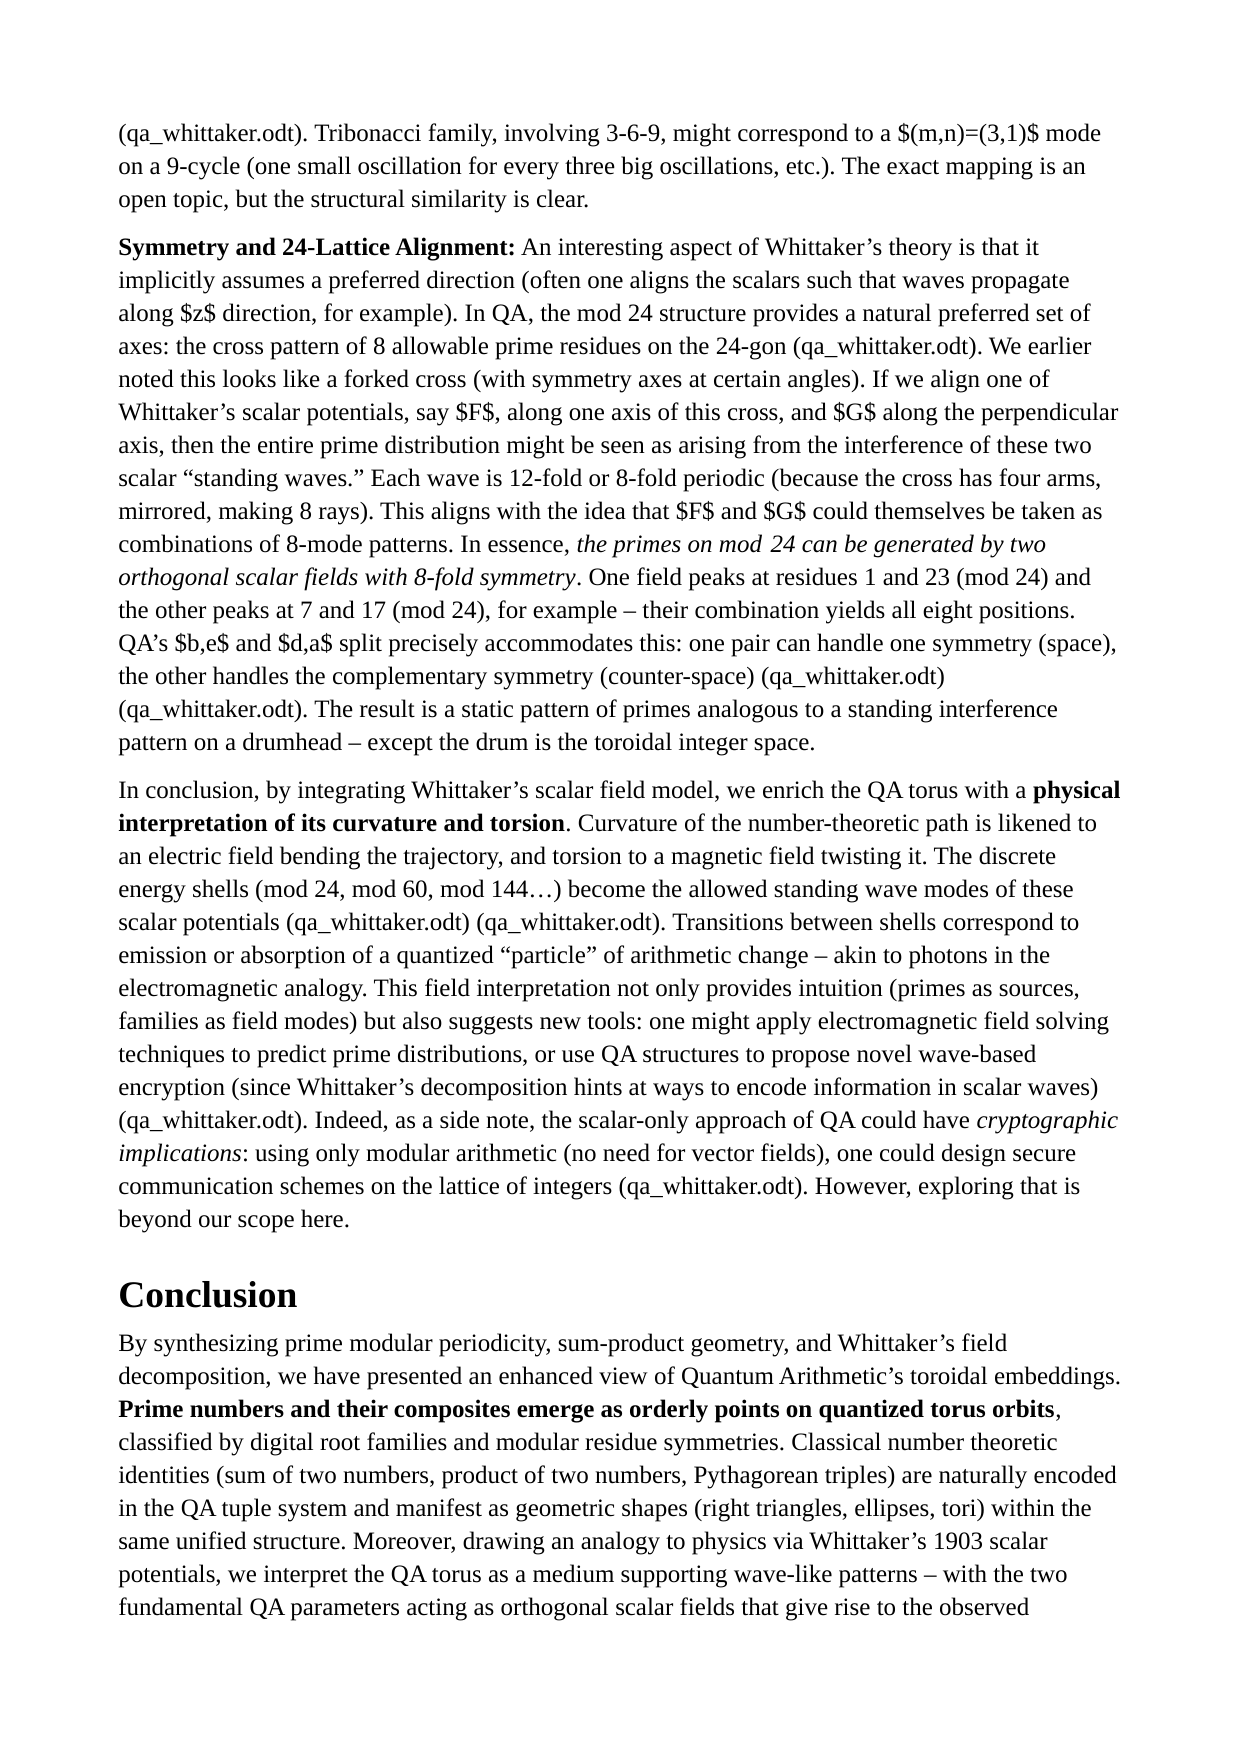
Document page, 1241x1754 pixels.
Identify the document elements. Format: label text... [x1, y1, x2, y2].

text (qa_whittaker.odt). Tribonacci family, involving 3-6-9, might correspond to a $(m,n)=(3,1)$ mode on a 9-cycle (one small oscillation for every three big oscillations, etc.). The exact mapping is an open topic, but the structural similarity is clear. [118, 118, 1122, 213]
text By synthesizing prime modular periodicity, sum-product geometry, and Whittaker’s field decomposition, we have presented an enhanced view of Quantum Arithmetic’s toroidal embeddings. Prime numbers and their composites emerge as orderly points on quantized torus orbits, classified by digital root families and modular residue symmetries. Classical number theoretic identities (sum of two numbers, product of two numbers, Pythagorean triples) are naturally encoded in the QA tuple system and manifest as geometric shapes (right triangles, ellipses, tori) within the same unified structure. Moreover, drawing an analogy to physics via Whittaker’s 1903 scalar potentials, we interpret the QA torus as a medium supporting wave-like patterns – with the two fundamental QA parameters acting as orthogonal scalar fields that give rise to the observed [118, 1328, 1122, 1621]
subtitle Conclusion [118, 1272, 1122, 1316]
text Symmetry and 24-Lattice Alignment: An interesting aspect of Whittaker’s theory is that it implicitly assumes a preferred direction (often one aligns the scalars such that waves propagate along $z$ direction, for example). In QA, the mod 24 structure provides a natural preferred set of axes: the cross pattern of 8 allowable prime residues on the 24-gon (qa_whittaker.odt). We earlier noted this looks like a forked cross (with symmetry axes at certain angles). If we align one of Whittaker’s scalar potentials, say $F$, along one axis of this cross, and $G$ along the perpendicular axis, then the entire prime distribution might be seen as arising from the interference of these two scalar “standing waves.” Each wave is 12-fold or 8-fold periodic (because the cross has four arms, mirrored, making 8 rays). This aligns with the idea that $F$ and $G$ could themselves be taken as combinations of 8-mode patterns. In essence, the primes on mod 24 can be generated by two orthogonal scalar fields with 8-fold symmetry. One field peaks at residues 1 and 23 (mod 24) and the other peaks at 7 and 17 (mod 24), for example – their combination yields all eight positions. QA’s $b,e$ and $d,a$ split precisely accommodates this: one pair can handle one symmetry (space), the other handles the complementary symmetry (counter-space) (qa_whittaker.odt) (qa_whittaker.odt). The result is a static pattern of primes analogous to a standing interference pattern on a drumhead – except the drum is the toroidal integer space. [118, 232, 1122, 756]
text In conclusion, by integrating Whittaker’s scalar field model, we enrich the QA torus with a physical interpretation of its curvature and torsion. Curvature of the number-theoretic path is likened to an electric field bending the trajectory, and torsion to a magnetic field twisting it. The discrete energy shells (mod 24, mod 60, mod 144…) become the allowed standing wave modes of these scalar potentials (qa_whittaker.odt) (qa_whittaker.odt). Transitions between shells correspond to emission or absorption of a quantized “particle” of arithmetic change – akin to photons in the electromagnetic analogy. This field interpretation not only provides intuition (primes as sources, families as field modes) but also suggests new tools: one might apply electromagnetic field solving techniques to predict prime distributions, or use QA structures to propose novel wave-based encryption (since Whittaker’s decomposition hints at ways to encode information in scalar waves) (qa_whittaker.odt). Indeed, as a side note, the scalar-only approach of QA could have cryptographic implications: using only modular arithmetic (no need for vector fields), one could design secure communication schemes on the lattice of integers (qa_whittaker.odt). However, exploring that is beyond our scope here. [118, 775, 1122, 1233]
